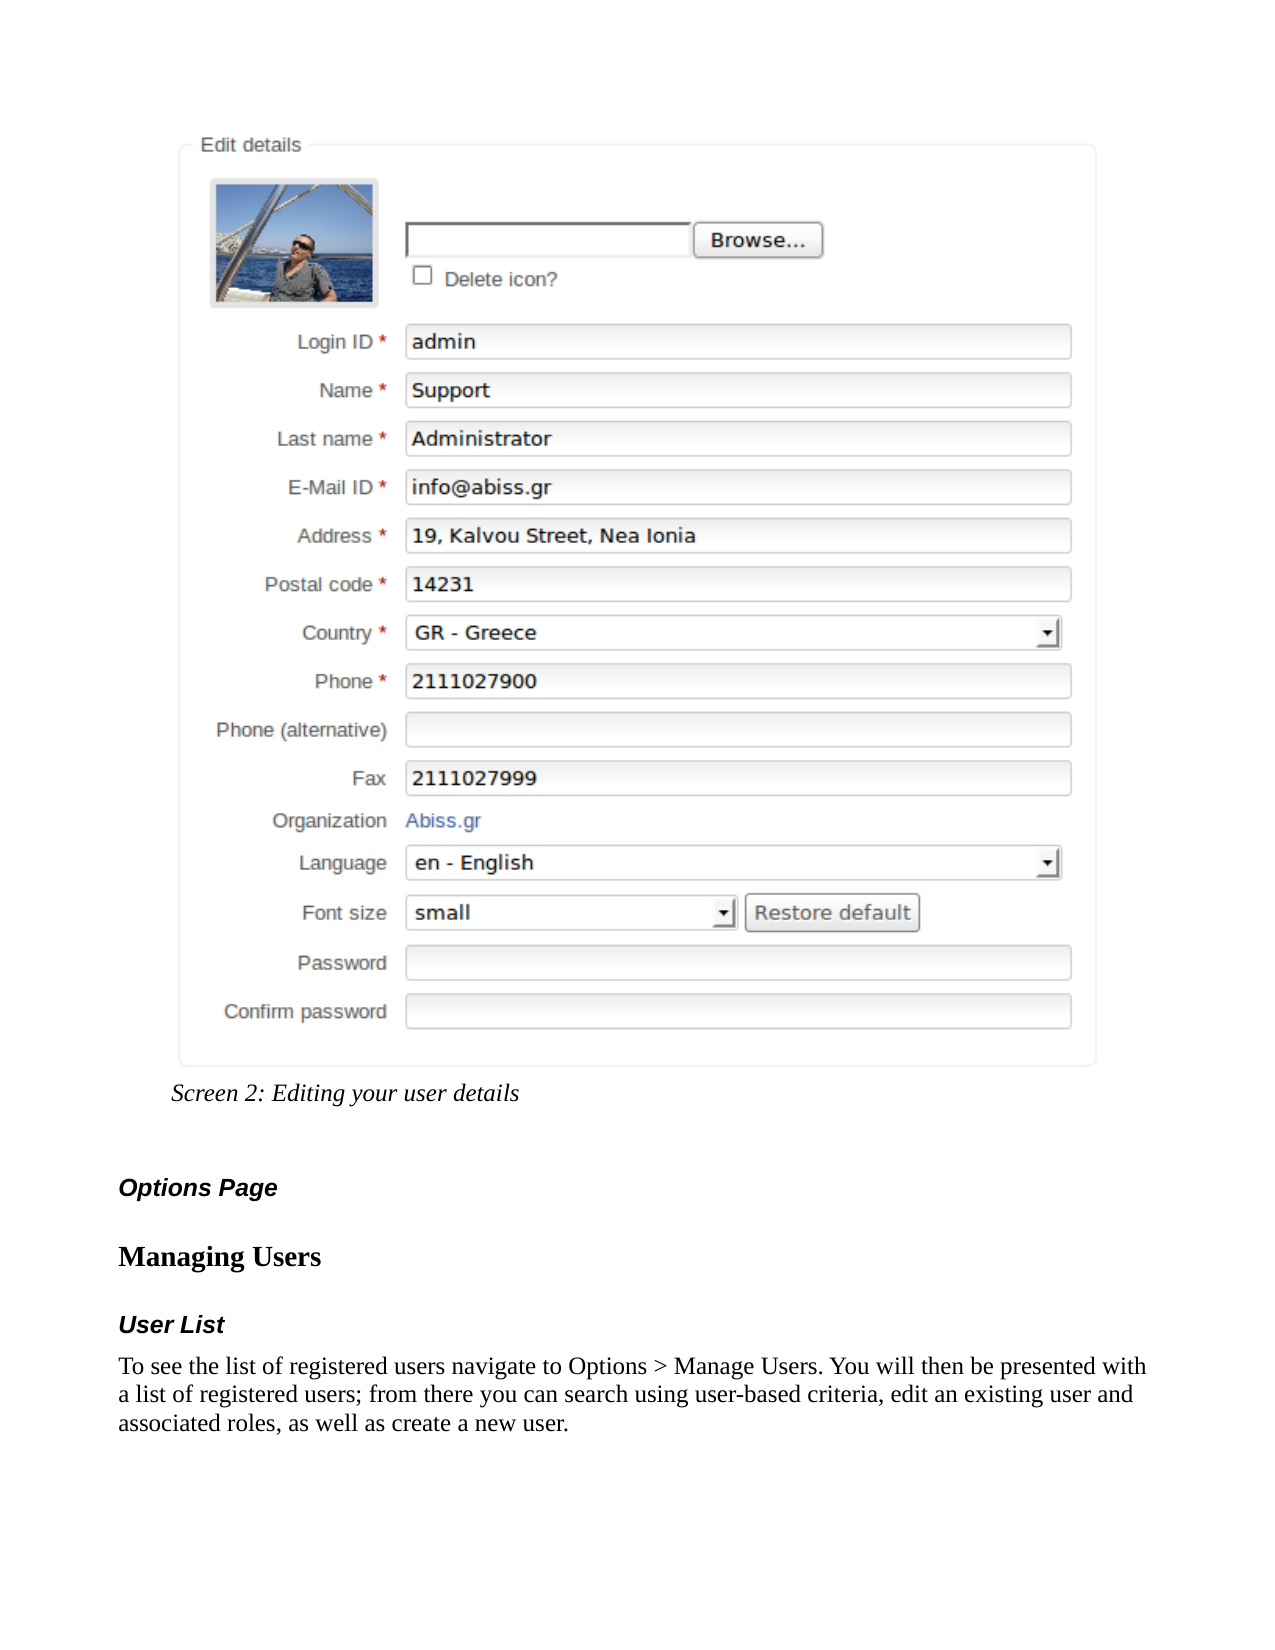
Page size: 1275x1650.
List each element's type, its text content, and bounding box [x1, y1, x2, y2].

subtitle Options Page [118, 1173, 1157, 1201]
text To see the list of registered users navigate to Options > Manage Users. You will then be presented with a list of registered users; from there you can search using user-based criteria, edit an existing user and associated roles, as well as create a new user. [118, 1351, 1157, 1437]
text Screen 2: Editing your user details [171, 1078, 1104, 1106]
picture [171, 130, 1105, 1078]
subtitle Managing Users [118, 1239, 1157, 1272]
subtitle User List [118, 1310, 1157, 1338]
